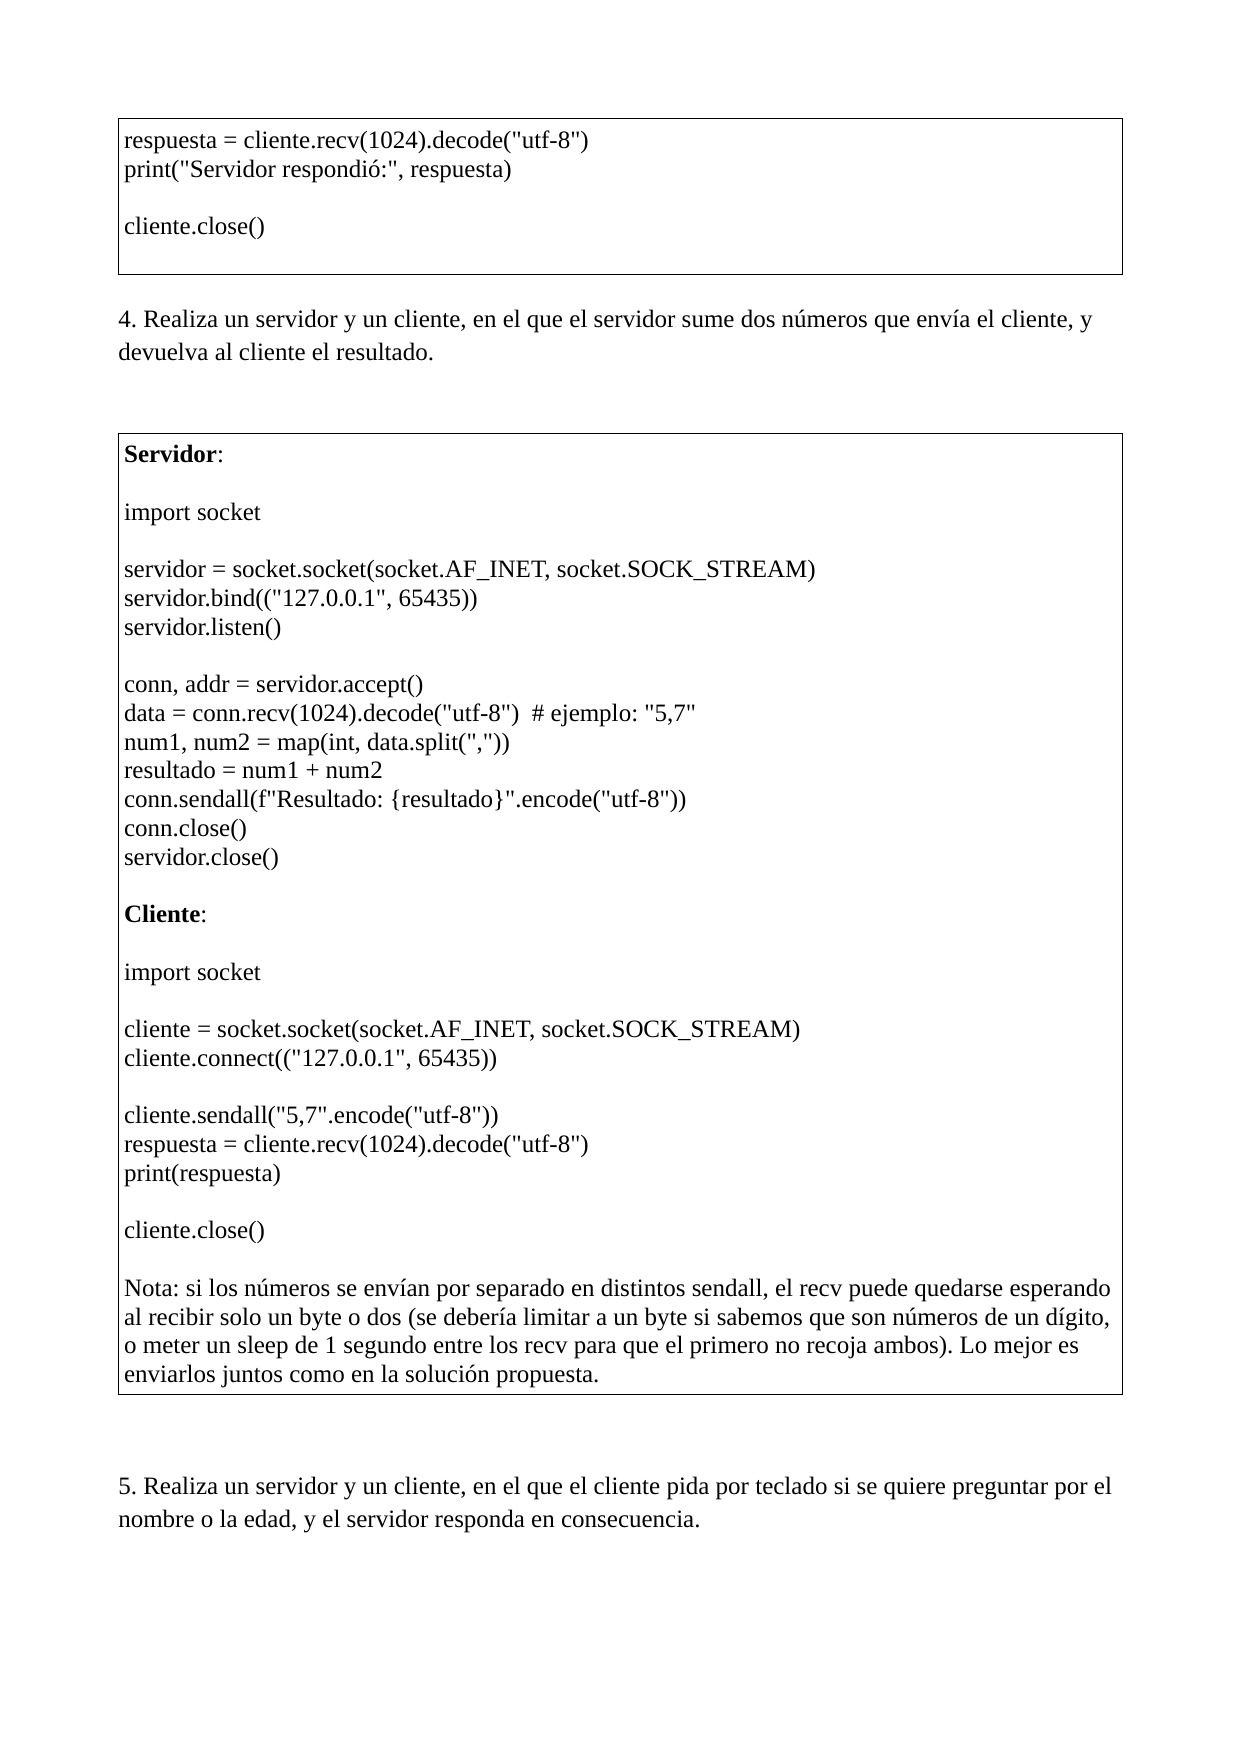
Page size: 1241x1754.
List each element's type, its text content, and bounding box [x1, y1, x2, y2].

text 4. Realiza un servidor y un cliente, en el que el servidor sume dos números que envía el cliente, y devuelva al cliente el resultado. [118, 304, 1122, 366]
table_header Servidor: import socket servidor = socket.socket(socket.AF_INET, socket.SOCK_STREAM) servidor.bind(("127.0.0.1", 65435)) servidor.listen() conn, addr = servidor.accept() data = conn.recv(1024).decode("utf-8") # ejemplo: "5,7" num1, num2 = map(int, data.split(",")) resultado = num1 + num2 conn.sendall(f"Resultado: {resultado}".encode("utf-8")) conn.close() servidor.close() Cliente: import socket cliente = socket.socket(socket.AF_INET, socket.SOCK_STREAM) cliente.connect(("127.0.0.1", 65435)) cliente.sendall("5,7".encode("utf-8")) respuesta = cliente.recv(1024).decode("utf-8") print(respuesta) cliente.close() Nota: si los números se envían por separado en distintos sendall, el recv puede quedarse esperando al recibir solo un byte o dos (se debería limitar a un byte si sabemos que son números de un dígito, o meter un sleep de 1 segundo entre los recv para que el primero no recoja ambos). Lo mejor es enviarlos juntos como en la solución propuesta. [119, 434, 1122, 1394]
table_header respuesta = cliente.recv(1024).decode("utf-8") print("Servidor respondió:", respuesta) cliente.close() [119, 119, 1122, 274]
text 5. Realiza un servidor y un cliente, en el que el cliente pida por teclado si se quiere preguntar por el nombre o la edad, y el servidor responda en consecuencia. [118, 1471, 1122, 1533]
